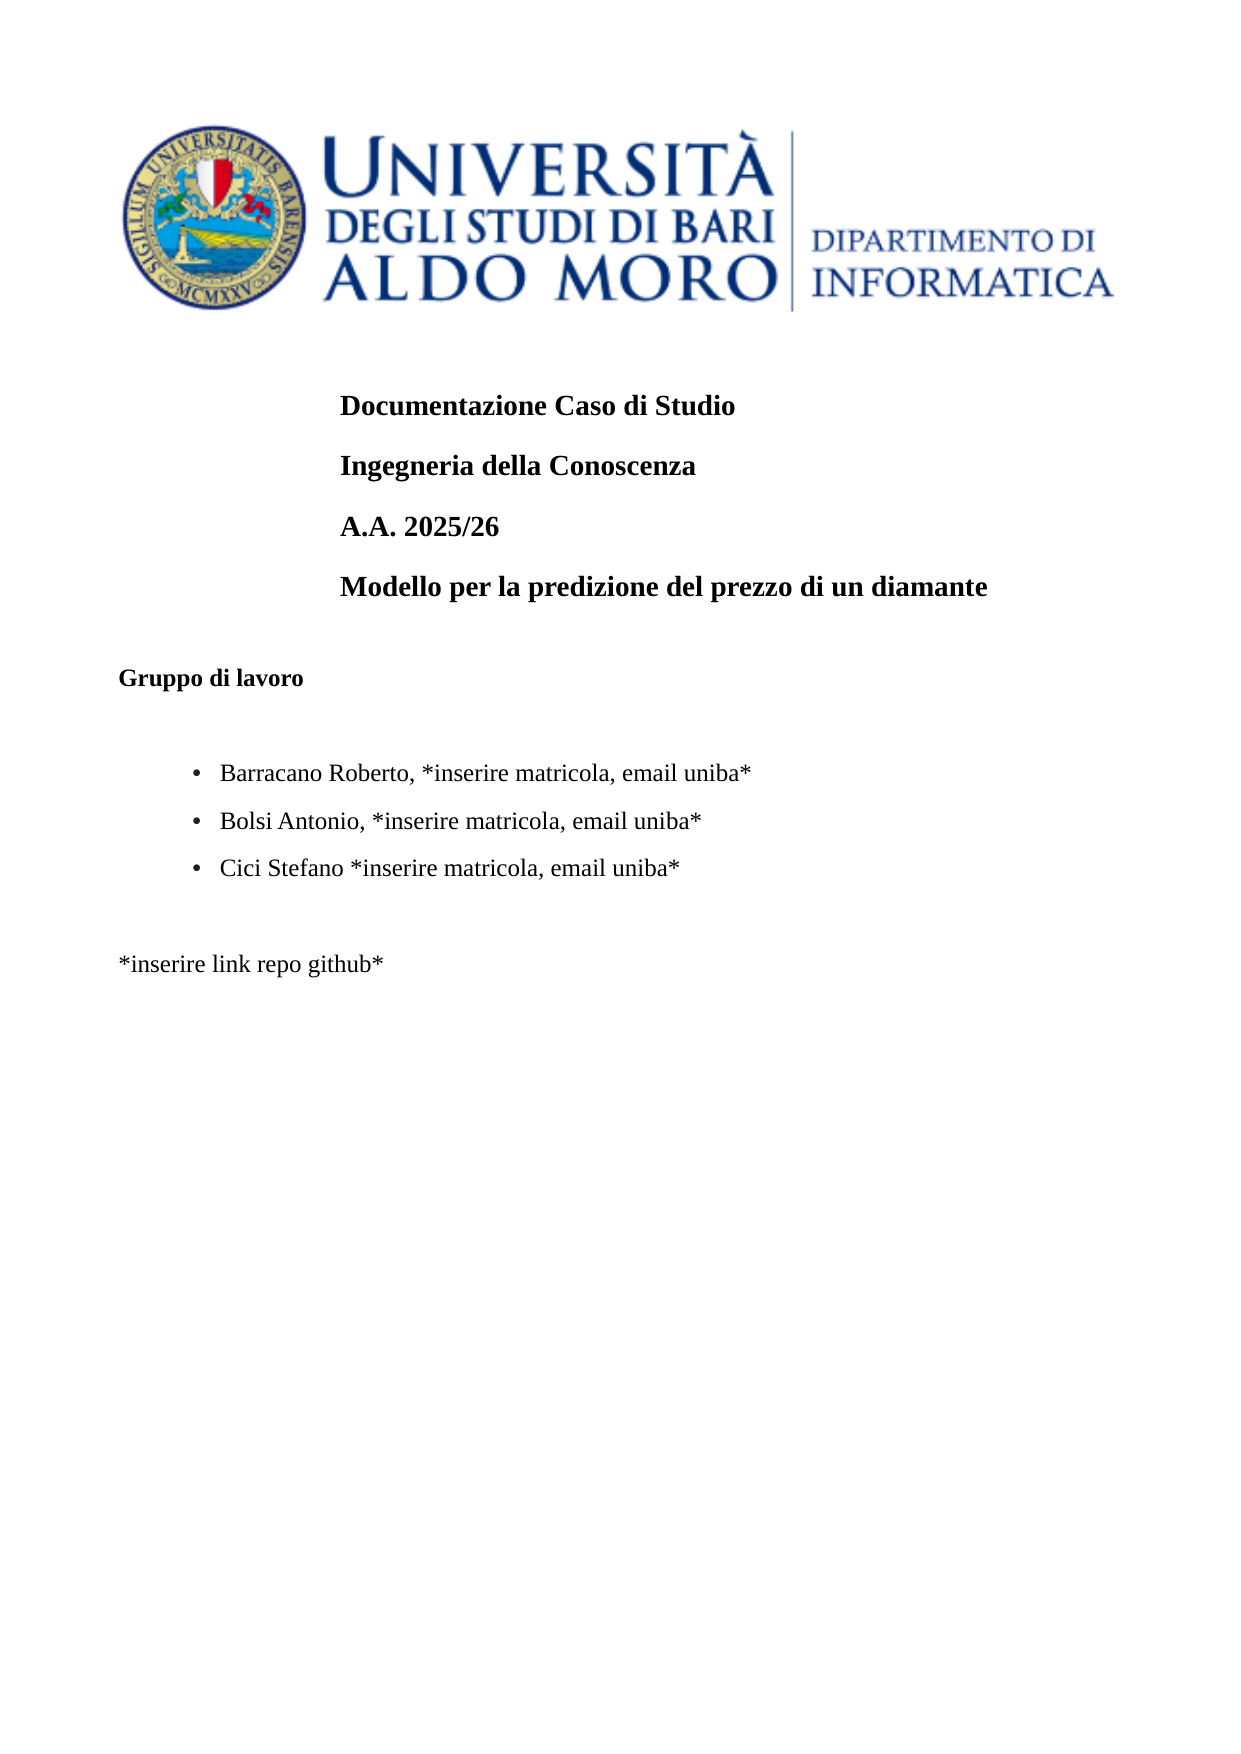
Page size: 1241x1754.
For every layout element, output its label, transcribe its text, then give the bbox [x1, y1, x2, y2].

text • Cici Stefano *inserire matricola, email uniba* [118, 853, 1122, 882]
subtitle A.A. 2025/26 [118, 509, 1122, 542]
subtitle Documentazione Caso di Studio [118, 388, 1122, 421]
subtitle Modello per la predizione del prezzo di un diamante [118, 569, 1122, 603]
text *inserire link repo github* [118, 949, 1122, 977]
subtitle Ingegneria della Conoscenza [118, 448, 1122, 482]
picture [116, 121, 1120, 316]
text Gruppo di lavoro [118, 663, 1122, 692]
text • Barracano Roberto, *inserire matricola, email uniba* [118, 758, 1122, 787]
text • Bolsi Antonio, *inserire matricola, email uniba* [118, 806, 1122, 835]
